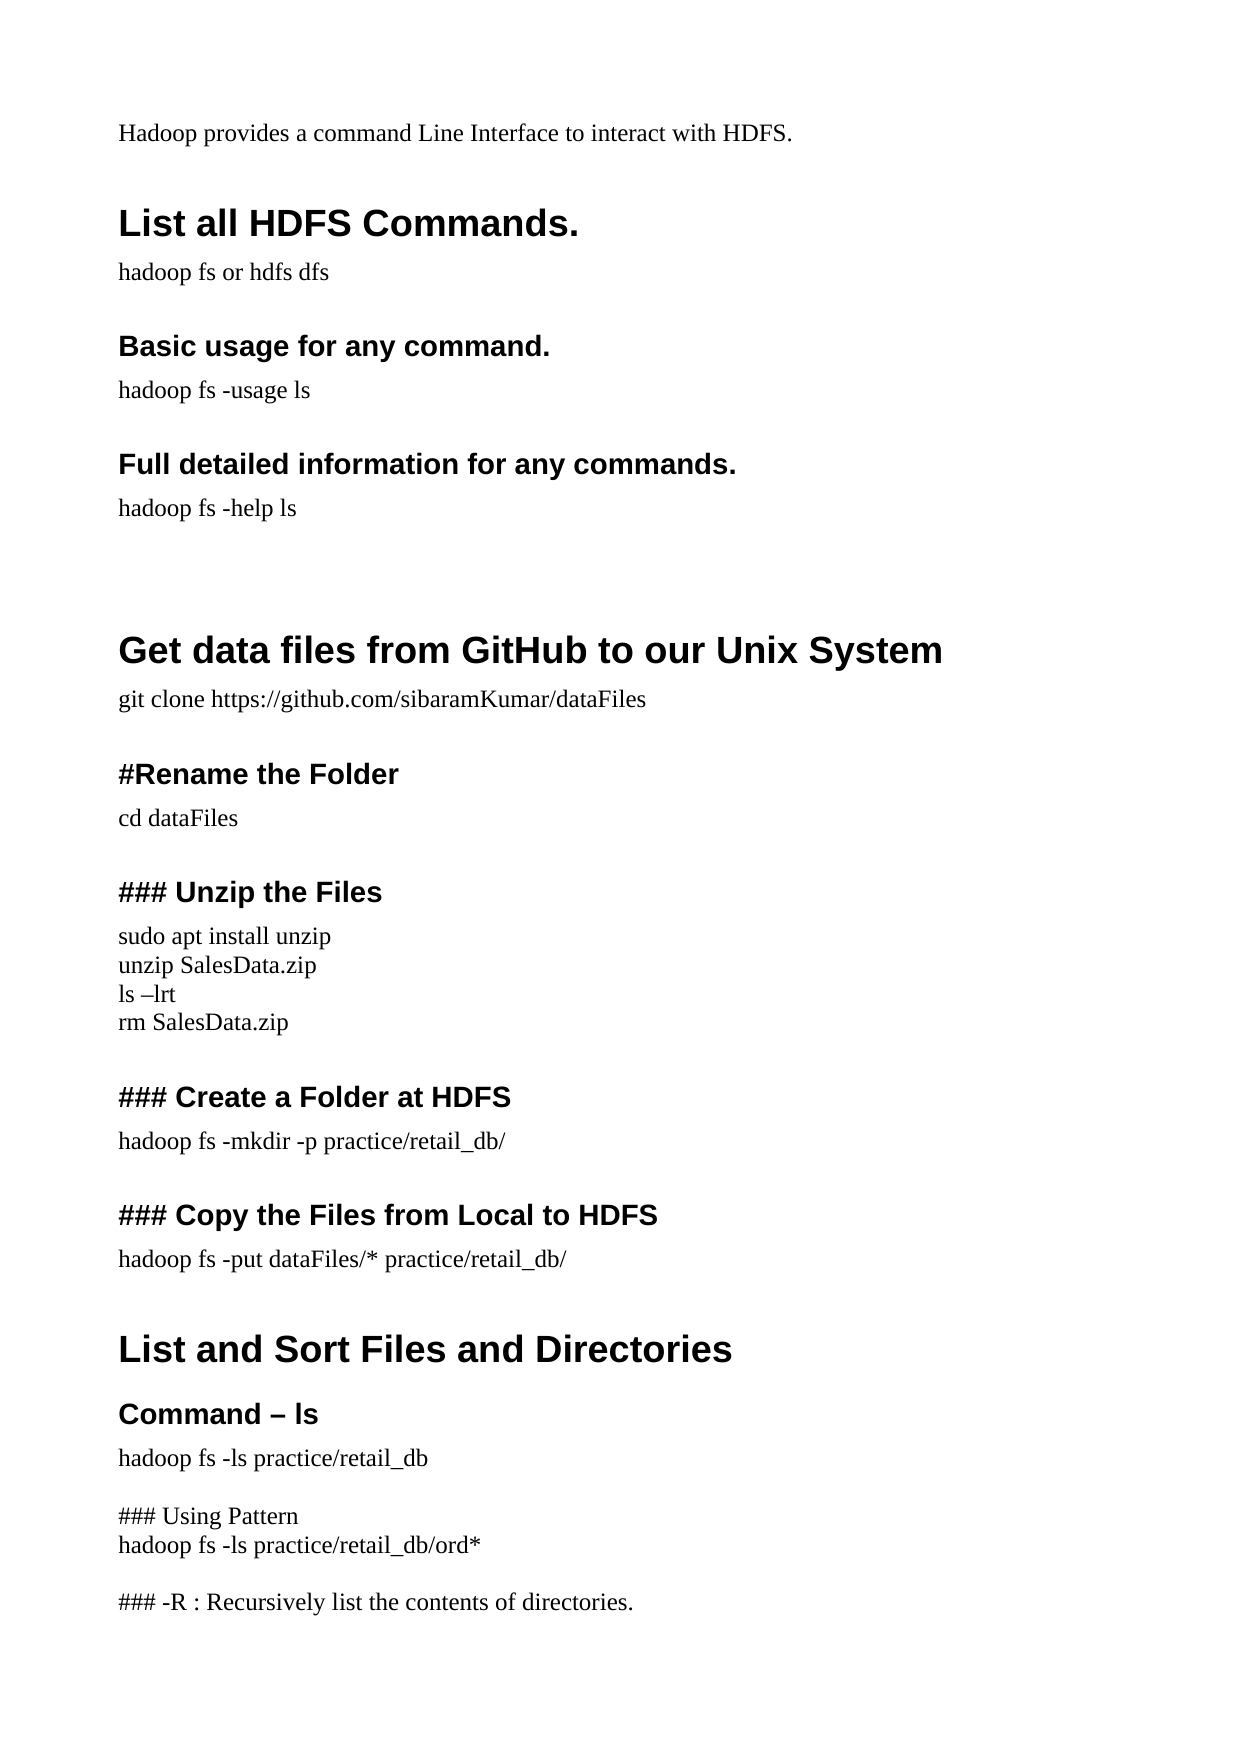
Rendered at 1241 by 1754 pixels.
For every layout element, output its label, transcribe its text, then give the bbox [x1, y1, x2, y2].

text hadoop fs -put dataFiles/* practice/retail_db/ [118, 1244, 1122, 1273]
text ### Using Pattern [118, 1501, 1122, 1530]
text hadoop fs -ls practice/retail_db/ord* [118, 1530, 1122, 1558]
text hadoop fs -ls practice/retail_db [118, 1443, 1122, 1472]
subtitle List all HDFS Commands. [118, 201, 1122, 244]
subtitle ### Unzip the Files [118, 875, 1122, 909]
text hadoop fs -usage ls [118, 375, 1122, 404]
text hadoop fs -mkdir -p practice/retail_db/ [118, 1126, 1122, 1154]
subtitle Command – ls [118, 1397, 1122, 1431]
text Hadoop provides a command Line Interface to interact with HDFS. [118, 118, 1122, 147]
subtitle Basic usage for any command. [118, 329, 1122, 363]
text unzip SalesData.zip [118, 950, 1122, 979]
text ls –lrt [118, 979, 1122, 1007]
subtitle ### Copy the Files from Local to HDFS [118, 1198, 1122, 1232]
text cd dataFiles [118, 803, 1122, 832]
text rm SalesData.zip [118, 1007, 1122, 1036]
text git clone https://github.com/sibaramKumar/dataFiles [118, 684, 1122, 713]
subtitle Full detailed information for any commands. [118, 447, 1122, 481]
text ### -R : Recursively list the contents of directories. [118, 1587, 1122, 1616]
text hadoop fs or hdfs dfs [118, 257, 1122, 286]
subtitle Get data files from GitHub to our Unix System [118, 628, 1122, 672]
subtitle ### Create a Folder at HDFS [118, 1079, 1122, 1113]
subtitle List and Sort Files and Directories [118, 1327, 1122, 1370]
text hadoop fs -help ls [118, 493, 1122, 522]
subtitle #Rename the Folder [118, 757, 1122, 790]
text sudo apt install unzip [118, 921, 1122, 950]
